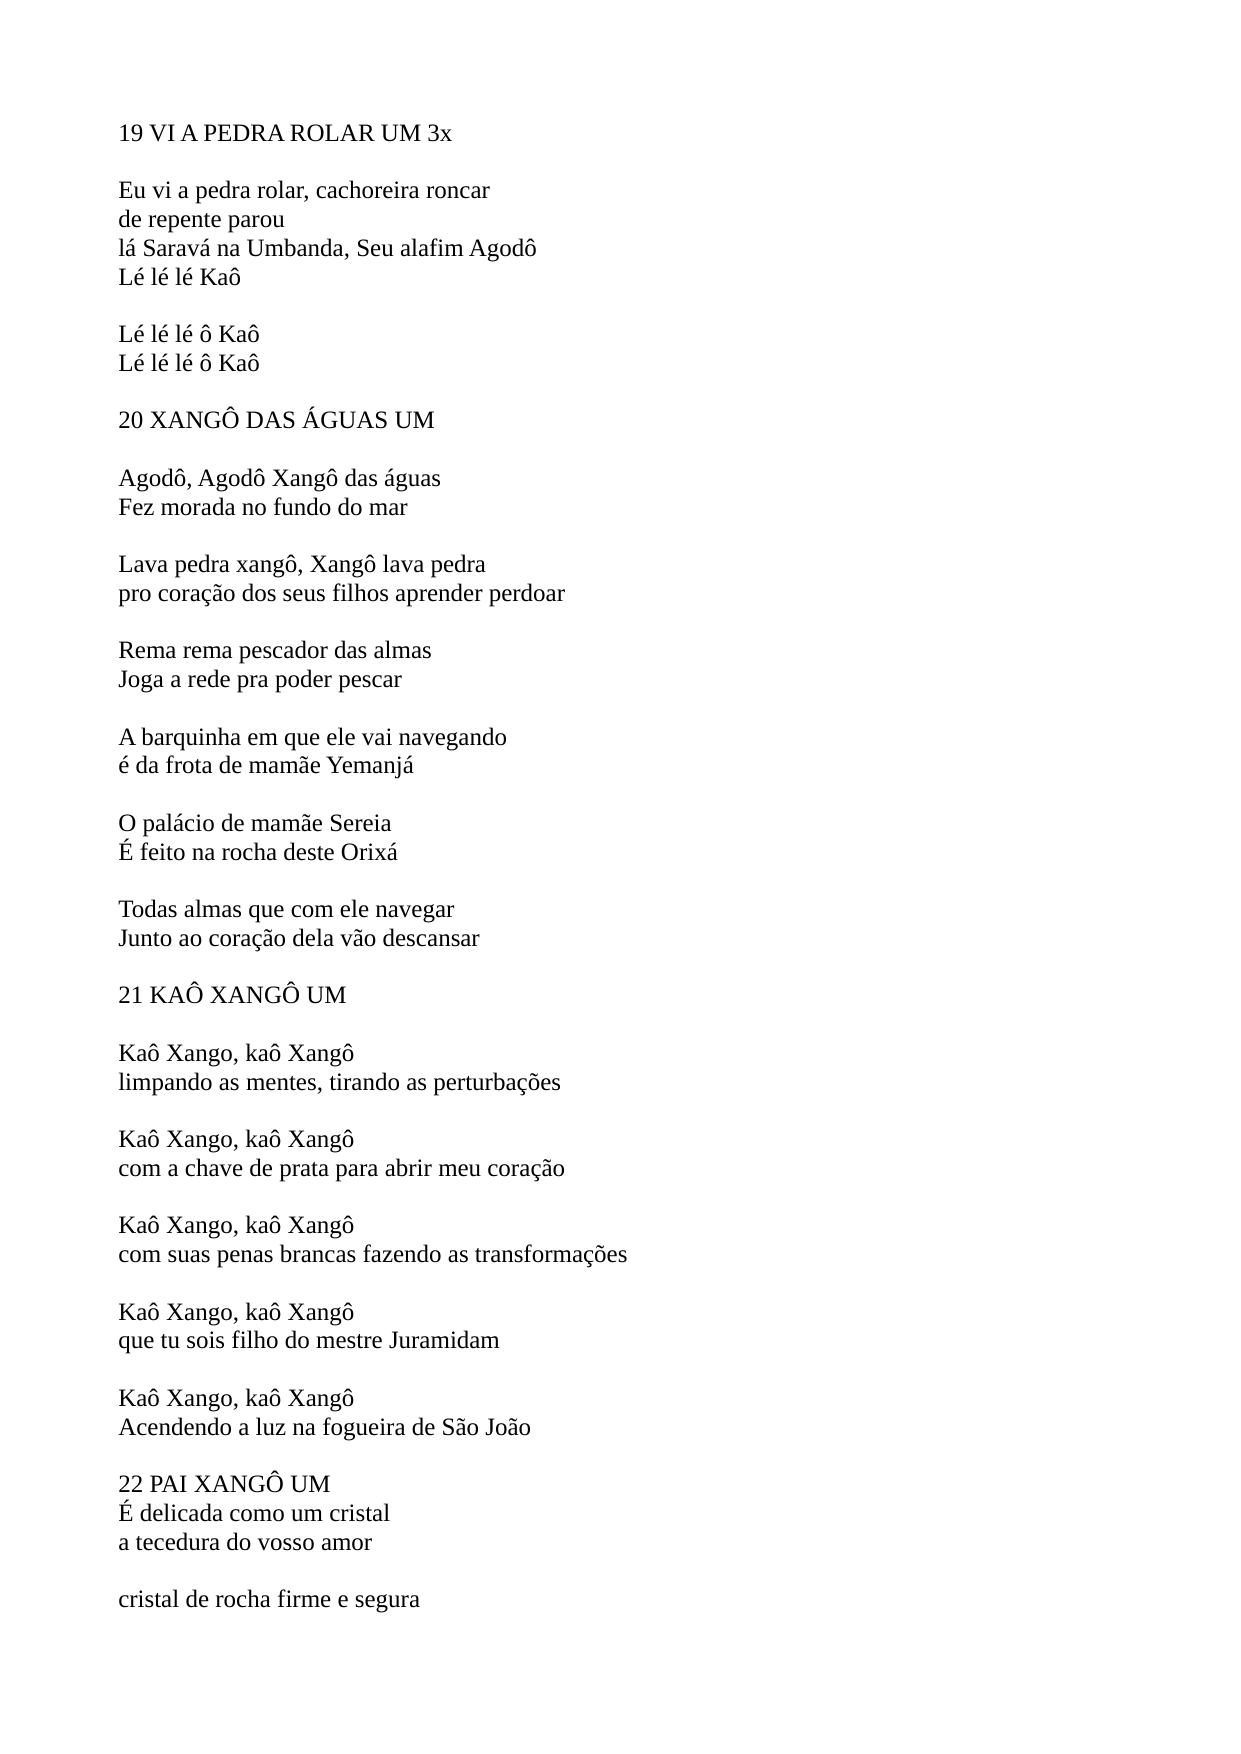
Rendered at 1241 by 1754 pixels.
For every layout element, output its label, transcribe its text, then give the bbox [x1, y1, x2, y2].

text com a chave de prata para abrir meu coração [118, 1153, 1122, 1182]
text limpando as mentes, tirando as perturbações [118, 1067, 1122, 1096]
text Kaô Xango, kaô Xangô [118, 1383, 1122, 1412]
text 22 PAI XANGÔ UM [118, 1469, 1122, 1498]
text Eu vi a pedra rolar, cachoreira roncar [118, 176, 1122, 204]
text Lé lé lé ô Kaô [118, 319, 1122, 348]
text cristal de rocha firme e segura [118, 1584, 1122, 1613]
text É feito na rocha deste Orixá [118, 837, 1122, 866]
text É delicada como um cristal [118, 1498, 1122, 1527]
text com suas penas brancas fazendo as transformações [118, 1239, 1122, 1268]
text que tu sois filho do mestre Juramidam [118, 1326, 1122, 1354]
text Acendendo a luz na fogueira de São João [118, 1412, 1122, 1441]
text é da frota de mamãe Yemanjá [118, 751, 1122, 779]
text Kaô Xango, kaô Xangô [118, 1038, 1122, 1067]
text Kaô Xango, kaô Xangô [118, 1211, 1122, 1239]
text Todas almas que com ele navegar [118, 894, 1122, 923]
text Rema rema pescador das almas [118, 636, 1122, 664]
text Lé lé lé ô Kaô [118, 348, 1122, 377]
text Kaô Xango, kaô Xangô [118, 1297, 1122, 1326]
text O palácio de mamãe Sereia [118, 808, 1122, 837]
text Joga a rede pra poder pescar A barquinha em que ele vai navegando [118, 664, 1122, 751]
text Lé lé lé Kaô [118, 262, 1122, 291]
text 20 XANGÔ DAS ÁGUAS UM [118, 406, 1122, 434]
text 21 KAÔ XANGÔ UM [118, 981, 1122, 1009]
text 19 VI A PEDRA ROLAR UM 3x [118, 118, 1122, 147]
text Lava pedra xangô, Xangô lava pedra pro coração dos seus filhos aprender perdoar [118, 549, 1122, 607]
text Junto ao coração dela vão descansar [118, 923, 1122, 952]
text lá Saravá na Umbanda, Seu alafim Agodô [118, 233, 1122, 262]
text Agodô, Agodô Xangô das águas Fez morada no fundo do mar [118, 463, 1122, 521]
text a tecedura do vosso amor [118, 1527, 1122, 1556]
text de repente parou [118, 204, 1122, 233]
text Kaô Xango, kaô Xangô [118, 1124, 1122, 1153]
